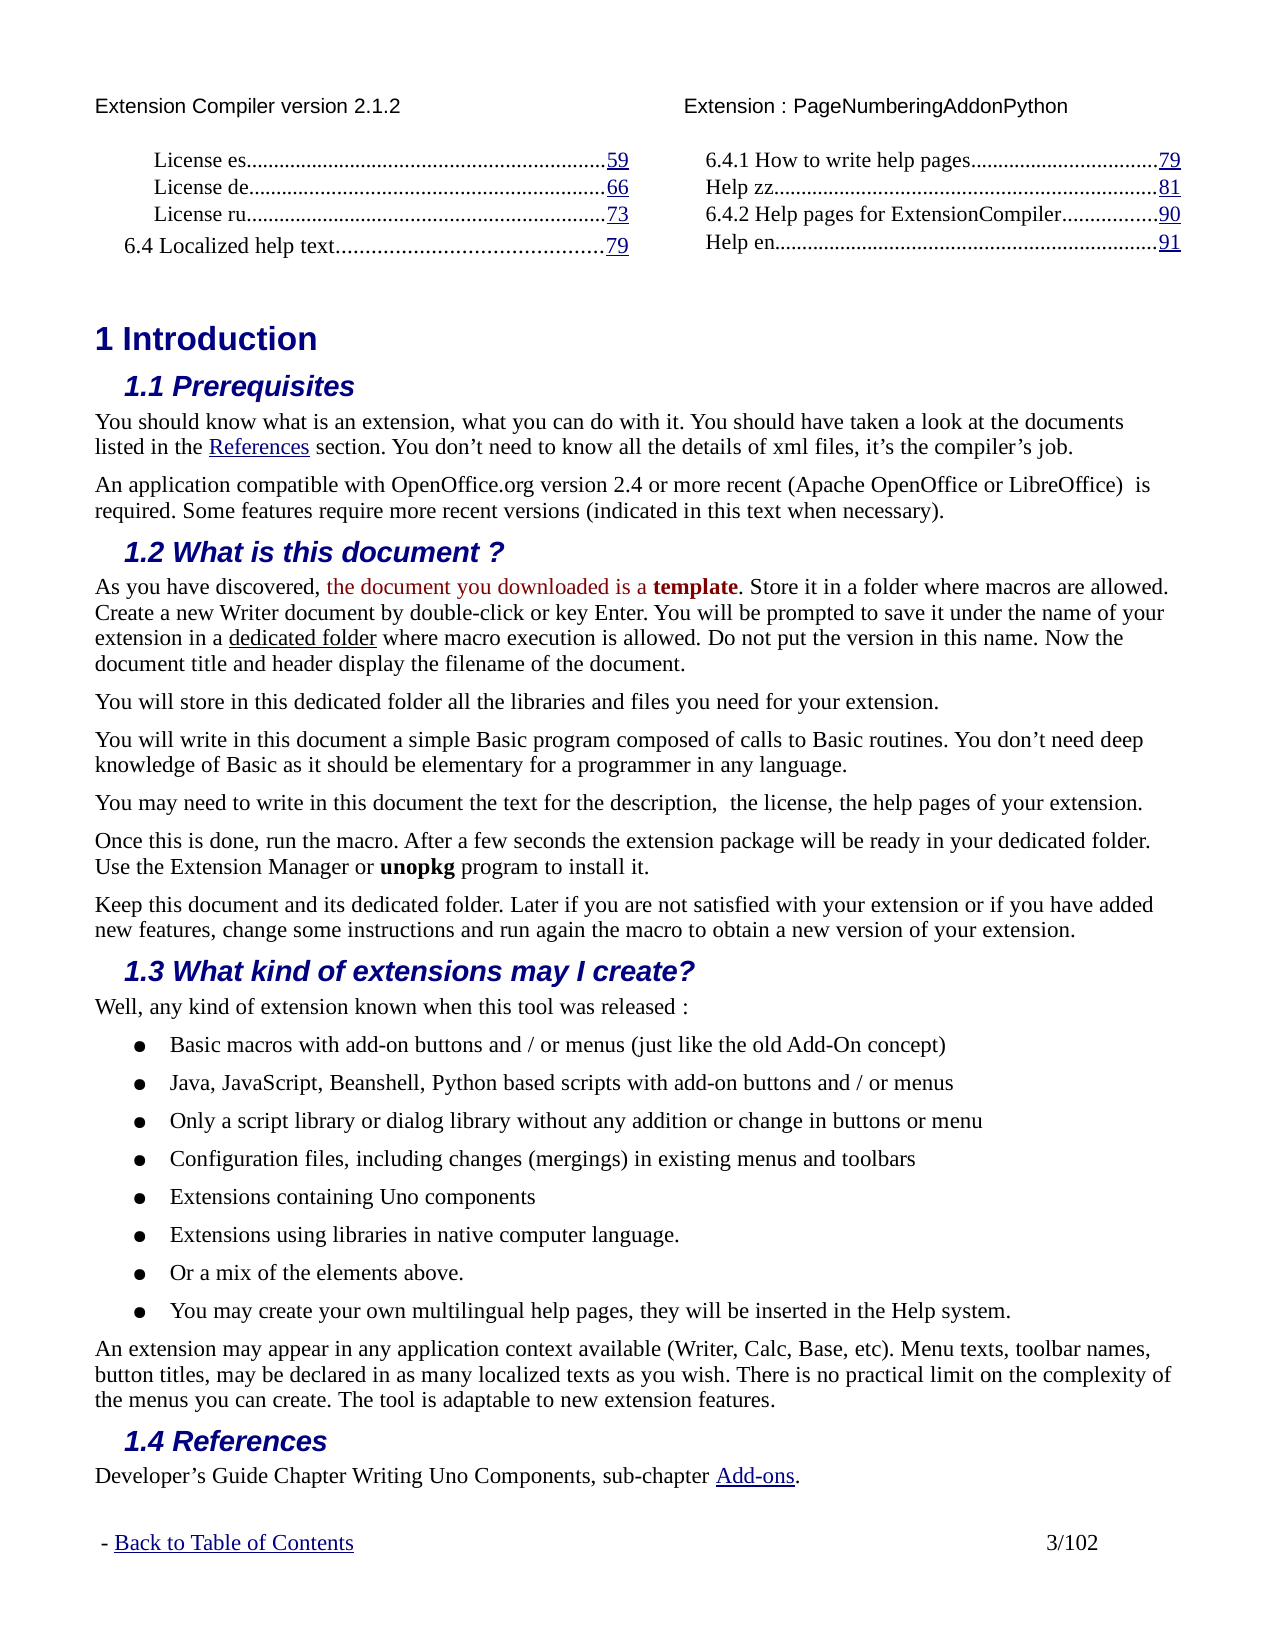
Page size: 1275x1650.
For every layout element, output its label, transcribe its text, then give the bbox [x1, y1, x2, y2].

list Only a script library or dialog library without any addition or change in buttons or menu [132, 1108, 1181, 1133]
text License ru 73 [153, 202, 629, 227]
text You should know what is an extension, what you can do with it. You should have taken a look at the documents listed in the References section. You don’t need to know all the details of xml files, it’s the compiler’s job. [94, 408, 1181, 459]
list Or a mix of the elements above. [132, 1260, 1181, 1285]
list Configuration files, including changes (mergings) in existing menus and toolbars [132, 1146, 1181, 1171]
text License es 59 [153, 147, 629, 172]
list Extensions using libraries in native computer language. [132, 1222, 1181, 1247]
text 6.4 Localized help text 79 [124, 233, 629, 258]
text You will store in this dedicated folder all the libraries and files you need for your extension. [94, 689, 1181, 714]
text As you have discovered, the document you downloaded is a template. Store it in a folder where macros are allowed. Create a new Writer document by double-click or key Enter. You will be prompted to save it under the name of your extension in a dedicated folder where macro execution is allowed. Do not put the version in this name. Now the document title and header display the filename of the document. [94, 574, 1181, 676]
text 6.4.1 How to write help pages 79 [705, 147, 1181, 172]
subtitle References [124, 1425, 1181, 1457]
subtitle What is this document ? [124, 536, 1181, 568]
text Help zz 81 [705, 175, 1181, 199]
subtitle What kind of extensions may I create? [124, 955, 1181, 988]
text Keep this document and its dedicated folder. Later if you are not satisfied with your extension or if you have added new features, change some instructions and run again the macro to obtain a new version of your extension. [94, 892, 1181, 943]
text Well, any kind of extension known when this tool was released : [94, 994, 1181, 1019]
text An application compatible with OpenOffice.org version 2.4 or more recent (Apache OpenOffice or LibreOffice) is required. Some features require more recent versions (indicated in this text when necessary). [94, 472, 1181, 523]
text You will write in this document a simple Basic program composed of calls to Basic routines. You don’t need deep knowledge of Basic as it should be elementary for a programmer in any language. [94, 727, 1181, 778]
list Basic macros with add-on buttons and / or menus (just like the old Add-On concept) [132, 1032, 1181, 1057]
subtitle Introduction [94, 320, 1181, 358]
text Developer’s Guide Chapter Writing Uno Components, sub-chapter Add-ons. [94, 1463, 1181, 1489]
text An extension may appear in any application context available (Writer, Calc, Base, etc). Menu texts, toolbar names, button titles, may be declared in as many localized texts as you wish. There is no practical limit on the complexity of the menus you can create. The tool is adaptable to new extension features. [94, 1336, 1181, 1412]
list Extensions containing Uno components [132, 1184, 1181, 1209]
text 6.4.2 Help pages for ExtensionCompiler 90 [705, 202, 1181, 227]
text You may need to write in this document the text for the description, the license, the help pages of your extension. [94, 790, 1181, 816]
list Java, JavaScript, Beanshell, Python based scripts with add-on buttons and / or menus [132, 1070, 1181, 1095]
text License de 66 [153, 175, 629, 199]
subtitle Prerequisites [124, 370, 1181, 403]
text Once this is done, run the macro. After a few seconds the extension package will be ready in your dedicated folder. Use the Extension Manager or unopkg program to install it. [94, 828, 1181, 879]
list You may create your own multilingual help pages, they will be inserted in the Help system. [132, 1298, 1181, 1323]
text Help en 91 [705, 230, 1181, 254]
